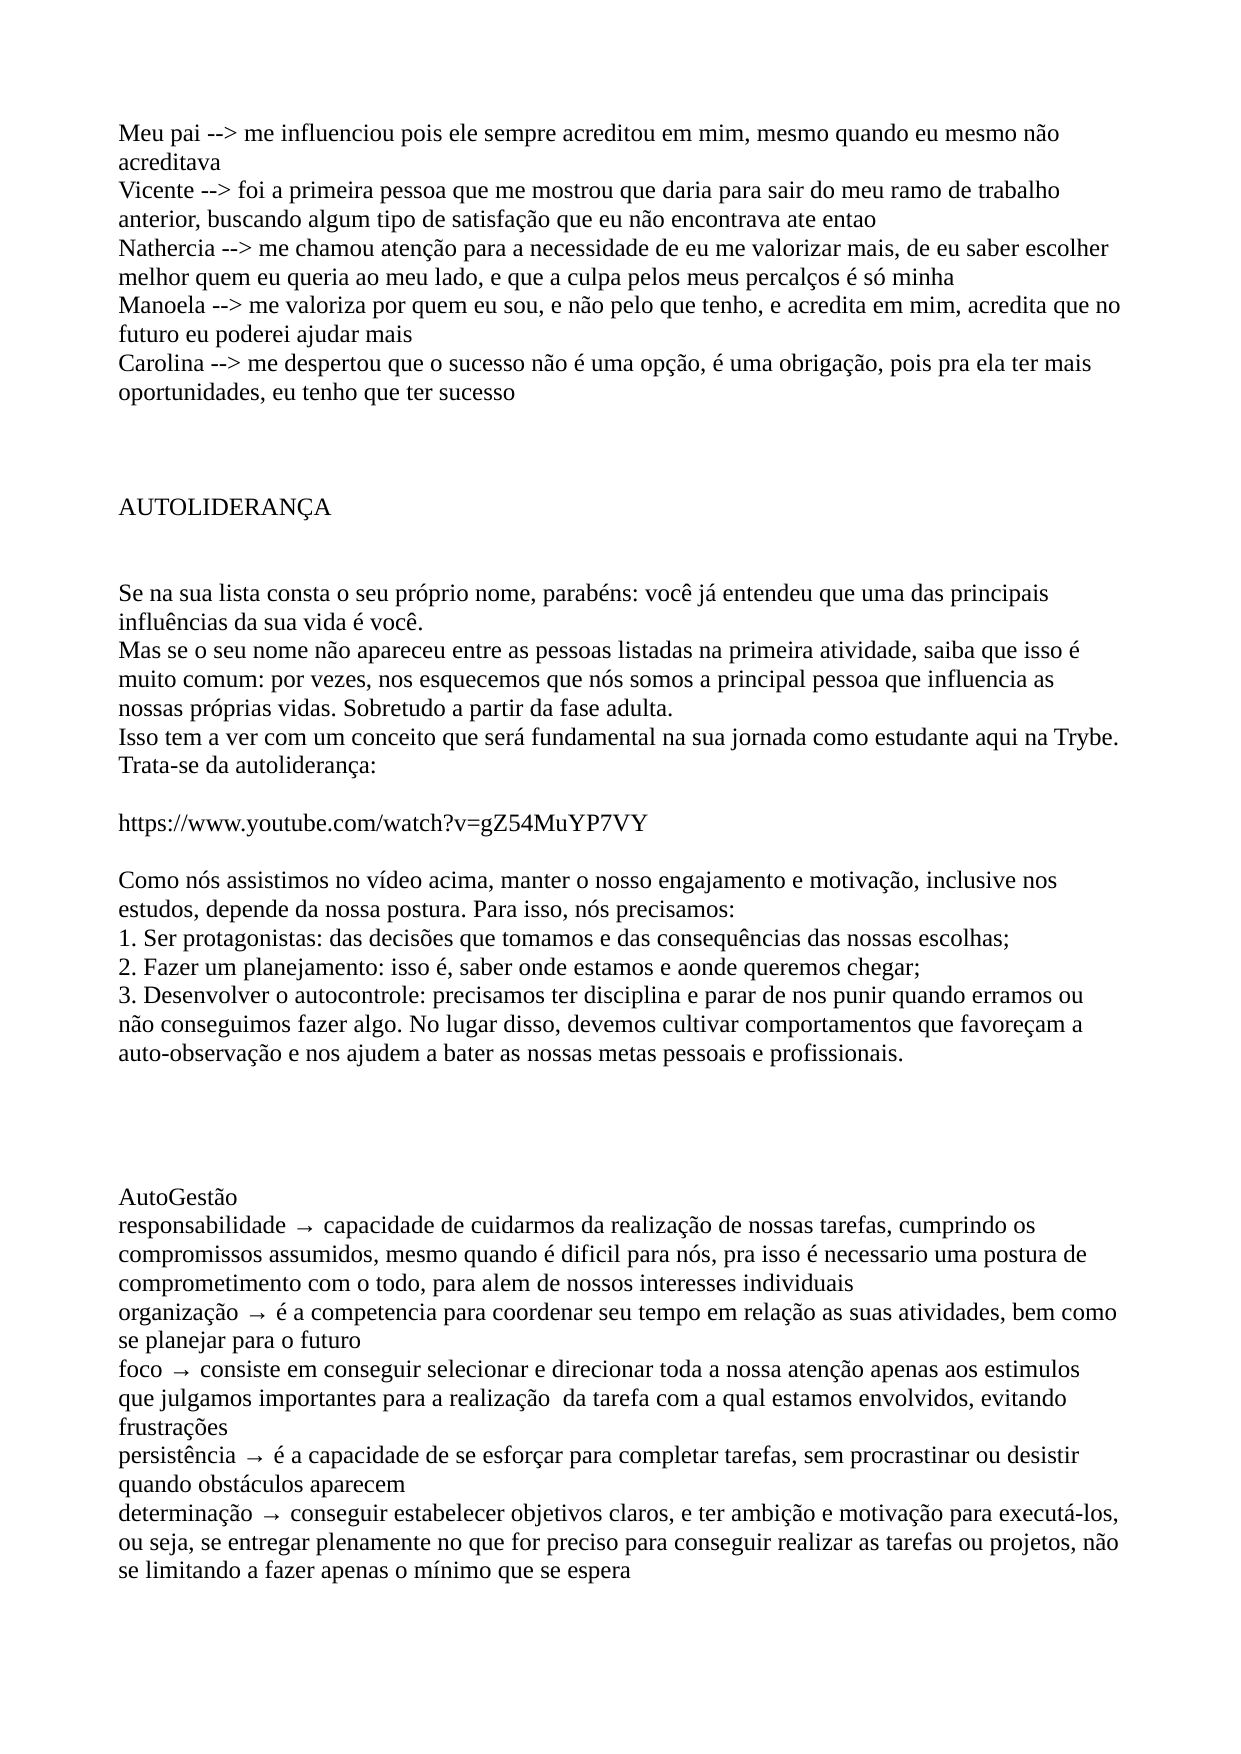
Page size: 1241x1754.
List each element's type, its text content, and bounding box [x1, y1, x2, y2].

text Nathercia --> me chamou atenção para a necessidade de eu me valorizar mais, de eu saber escolher melhor quem eu queria ao meu lado, e que a culpa pelos meus percalços é só minha [118, 233, 1122, 291]
text Vicente --> foi a primeira pessoa que me mostrou que daria para sair do meu ramo de trabalho anterior, buscando algum tipo de satisfação que eu não encontrava ate entao [118, 176, 1122, 233]
text 3. Desenvolver o autocontrole: precisamos ter disciplina e parar de nos punir quando erramos ou não conseguimos fazer algo. No lugar disso, devemos cultivar comportamentos que favoreçam a auto-observação e nos ajudem a bater as nossas metas pessoais e profissionais. [118, 981, 1122, 1067]
text Como nós assistimos no vídeo acima, manter o nosso engajamento e motivação, inclusive nos estudos, depende da nossa postura. Para isso, nós precisamos: [118, 866, 1122, 923]
text 1. Ser protagonistas: das decisões que tomamos e das consequências das nossas escolhas; [118, 923, 1122, 952]
text organização → é a competencia para coordenar seu tempo em relação as suas atividades, bem como se planejar para o futuro [118, 1297, 1122, 1354]
text 2. Fazer um planejamento: isso é, saber onde estamos e aonde queremos chegar; [118, 952, 1122, 981]
text Mas se o seu nome não apareceu entre as pessoas listadas na primeira atividade, saiba que isso é muito comum: por vezes, nos esquecemos que nós somos a principal pessoa que influencia as nossas próprias vidas. Sobretudo a partir da fase adulta. [118, 636, 1122, 722]
text AutoGestão [118, 1182, 1122, 1211]
text Isso tem a ver com um conceito que será fundamental na sua jornada como estudante aqui na Trybe. Trata-se da autoliderança: [118, 722, 1122, 779]
text Manoela --> me valoriza por quem eu sou, e não pelo que tenho, e acredita em mim, acredita que no futuro eu poderei ajudar mais [118, 291, 1122, 348]
text Meu pai --> me influenciou pois ele sempre acreditou em mim, mesmo quando eu mesmo não acreditava [118, 118, 1122, 176]
text https://www.youtube.com/watch?v=gZ54MuYP7VY [118, 808, 1122, 837]
text Carolina --> me despertou que o sucesso não é uma opção, é uma obrigação, pois pra ela ter mais oportunidades, eu tenho que ter sucesso [118, 348, 1122, 406]
text responsabilidade → capacidade de cuidarmos da realização de nossas tarefas, cumprindo os compromissos assumidos, mesmo quando é dificil para nós, pra isso é necessario uma postura de comprometimento com o todo, para alem de nossos interesses individuais [118, 1211, 1122, 1297]
text Se na sua lista consta o seu próprio nome, parabéns: você já entendeu que uma das principais influências da sua vida é você. [118, 578, 1122, 636]
text foco → consiste em conseguir selecionar e direcionar toda a nossa atenção apenas aos estimulos que julgamos importantes para a realização da tarefa com a qual estamos envolvidos, evitando frustrações [118, 1354, 1122, 1441]
text persistência → é a capacidade de se esforçar para completar tarefas, sem procrastinar ou desistir quando obstáculos aparecem [118, 1441, 1122, 1498]
text determinação → conseguir estabelecer objetivos claros, e ter ambição e motivação para executá-los, ou seja, se entregar plenamente no que for preciso para conseguir realizar as tarefas ou projetos, não se limitando a fazer apenas o mínimo que se espera [118, 1498, 1122, 1584]
text AUTOLIDERANÇA [118, 492, 1122, 521]
